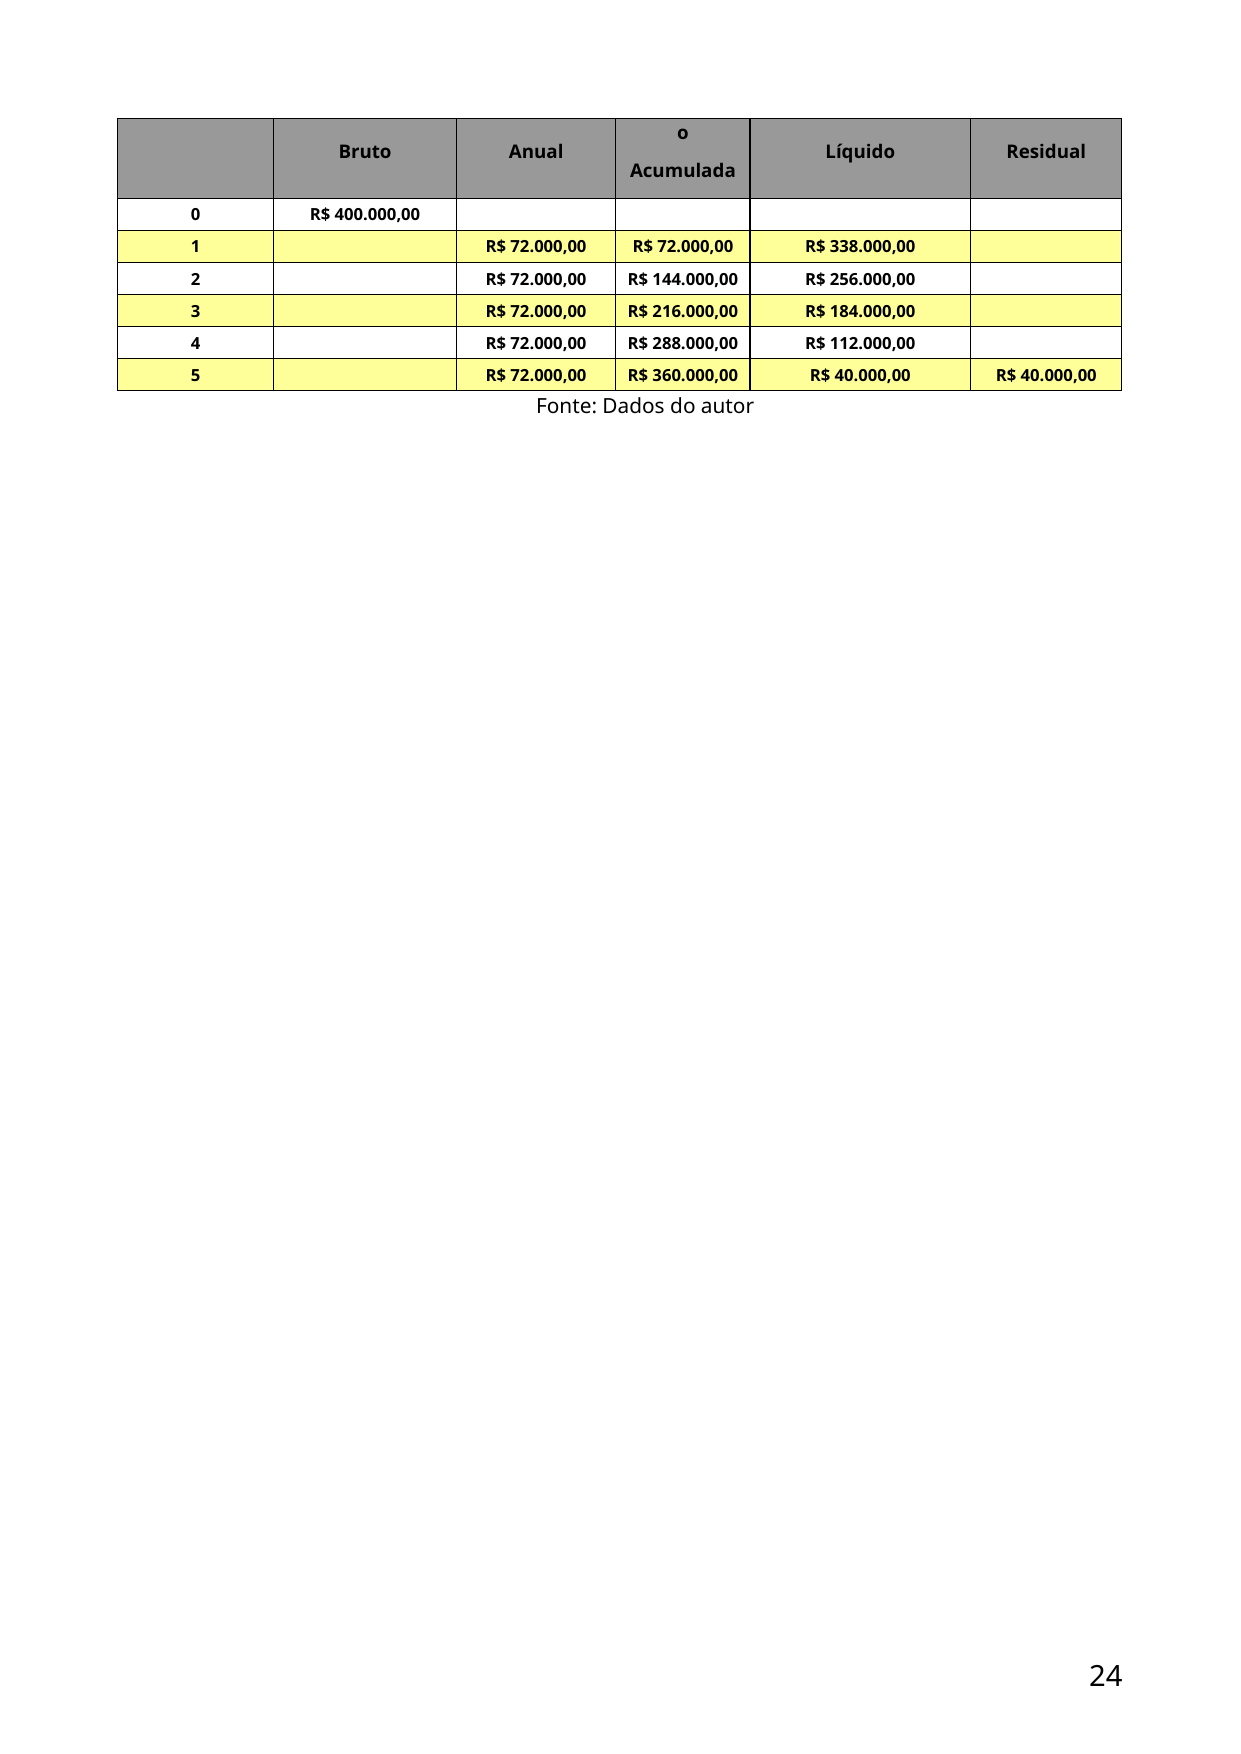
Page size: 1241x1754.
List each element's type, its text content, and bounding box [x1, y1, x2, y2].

table_header Líquido [751, 119, 970, 198]
table_cell R$ 72.000,00 [457, 359, 615, 390]
table_cell [971, 295, 1121, 326]
table_header Anual [457, 119, 615, 198]
table_cell R$ 288.000,00 [616, 327, 749, 358]
table_cell [274, 231, 456, 262]
table_cell R$ 256.000,00 [751, 263, 970, 294]
table_cell [971, 199, 1121, 230]
table_cell R$ 40.000,00 [751, 359, 970, 390]
table_header Bruto [274, 119, 456, 198]
table_cell R$ 72.000,00 [457, 295, 615, 326]
table_cell [274, 263, 456, 294]
table_cell [274, 327, 456, 358]
table_cell 4 [118, 327, 273, 358]
table_cell [971, 231, 1121, 262]
table_cell 0 [118, 199, 273, 230]
table_cell R$ 400.000,00 [274, 199, 456, 230]
table_cell R$ 144.000,00 [616, 263, 749, 294]
table_cell 1 [118, 231, 273, 262]
table_cell R$ 216.000,00 [616, 295, 749, 326]
table_cell R$ 72.000,00 [457, 231, 615, 262]
text Fonte: Dados do autor [162, 391, 1122, 420]
table_cell R$ 40.000,00 [971, 359, 1121, 390]
table_cell R$ 72.000,00 [616, 231, 749, 262]
table_cell R$ 72.000,00 [457, 327, 615, 358]
table_cell [274, 295, 456, 326]
table_cell R$ 360.000,00 [616, 359, 749, 390]
table_cell [457, 199, 615, 230]
table_cell 3 [118, 295, 273, 326]
table_cell R$ 184.000,00 [751, 295, 970, 326]
table_cell [971, 263, 1121, 294]
table_cell 5 [118, 359, 273, 390]
table_cell R$ 72.000,00 [457, 263, 615, 294]
table_header [118, 119, 273, 198]
table_cell R$ 112.000,00 [751, 327, 970, 358]
table_cell [274, 359, 456, 390]
table_cell [971, 327, 1121, 358]
table_cell 2 [118, 263, 273, 294]
table_cell [616, 199, 749, 230]
table_header o Acumulada [616, 119, 749, 198]
table_cell [751, 199, 970, 230]
table_cell R$ 338.000,00 [751, 231, 970, 262]
table_header Residual [971, 119, 1121, 198]
